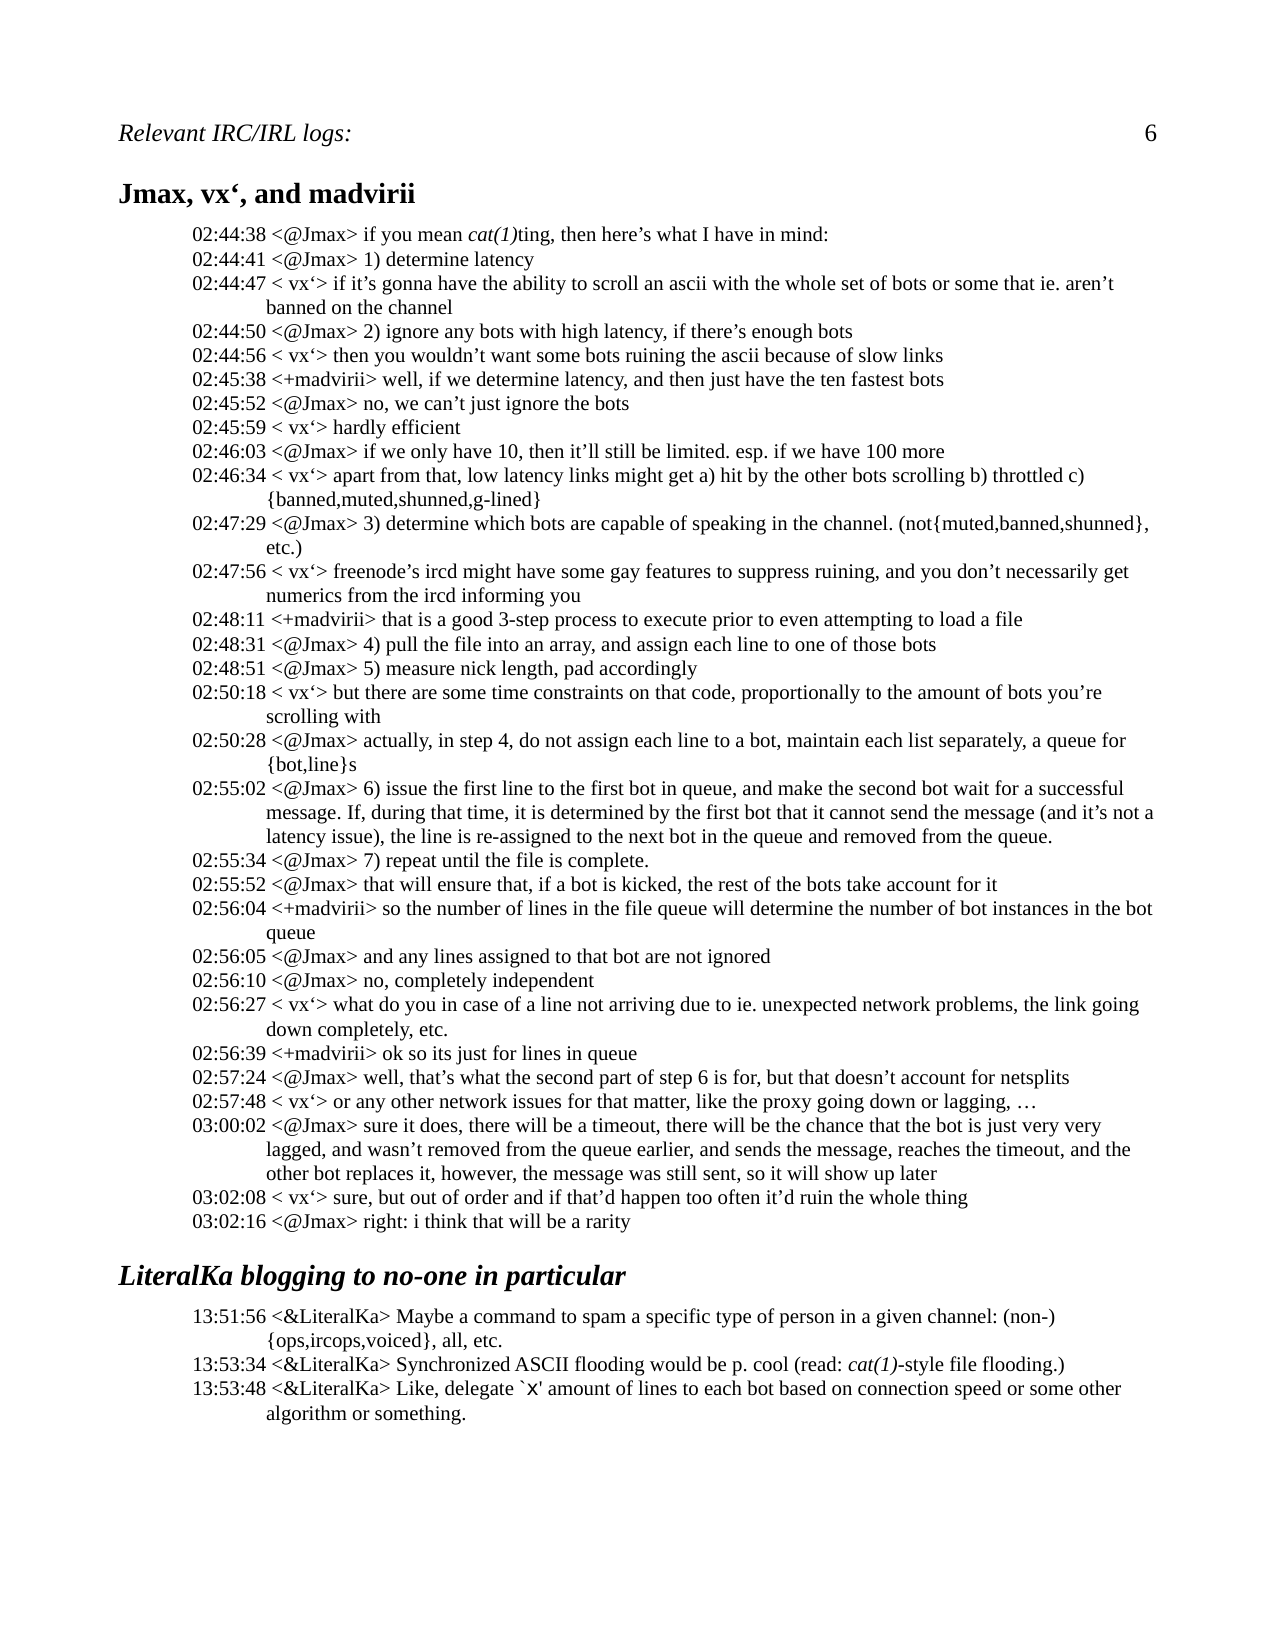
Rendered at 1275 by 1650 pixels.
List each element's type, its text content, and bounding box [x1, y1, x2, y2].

text 02:46:34 < vx‘> apart from that, low latency links might get a) hit by the other bots scrolling b) throttled c) {banned,muted,shunned,g-lined} [192, 463, 1157, 511]
subtitle LiteralKa blogging to no-one in particular [118, 1258, 1157, 1292]
text 02:48:31 <@Jmax> 4) pull the file into an array, and assign each line to one of those bots [192, 631, 1157, 656]
text 02:44:38 <@Jmax> if you mean cat(1)ting, then here’s what I have in mind: [192, 222, 1157, 246]
text 02:50:28 <@Jmax> actually, in step 4, do not assign each line to a bot, maintain each list separately, a queue for {bot,line}s [192, 728, 1157, 776]
text 03:00:02 <@Jmax> sure it does, there will be a timeout, there will be the chance that the bot is just very very lagged, and wasn’t removed from the queue earlier, and sends the message, reaches the timeout, and the other bot replaces it, however, the message was still sent, so it will show up later [192, 1113, 1157, 1185]
text 13:53:48 <&LiteralKa> Like, delegate `x' amount of lines to each bot based on connection speed or some other algorithm or something. [192, 1376, 1157, 1425]
text 13:51:56 <&LiteralKa> Maybe a command to spam a specific type of person in a given channel: (non-) {ops,ircops,voiced}, all, etc. [192, 1304, 1157, 1352]
text 02:55:02 <@Jmax> 6) issue the first line to the first bot in queue, and make the second bot wait for a successful message. If, during that time, it is determined by the first bot that it cannot send the message (and it’s not a [192, 776, 1157, 824]
text 03:02:08 < vx‘> sure, but out of order and if that’d happen too often it’d ruin the whole thing [192, 1185, 1157, 1209]
text 02:55:34 <@Jmax> 7) repeat until the file is complete. [192, 848, 1157, 872]
text 13:53:34 <&LiteralKa> Synchronized ASCII flooding would be p. cool (read: cat(1)-style file flooding.) [192, 1352, 1157, 1376]
text 02:56:39 <+madvirii> ok so its just for lines in queue [192, 1041, 1157, 1064]
text 02:44:47 < vx‘> if it’s gonna have the ability to scroll an ascii with the whole set of bots or some that ie. aren’t banned on the channel [192, 271, 1157, 319]
text 02:47:29 <@Jmax> 3) determine which bots are capable of speaking in the channel. (not{muted,banned,shunned}, etc.) [192, 511, 1157, 559]
text 02:55:52 <@Jmax> that will ensure that, if a bot is kicked, the rest of the bots take account for it [192, 872, 1157, 896]
text 02:44:41 <@Jmax> 1) determine latency [192, 246, 1157, 271]
text 02:48:51 <@Jmax> 5) measure nick length, pad accordingly [192, 656, 1157, 679]
text latency issue), the line is re-assigned to the next bot in the queue and removed from the queue. [192, 824, 1157, 848]
text 02:56:04 <+madvirii> so the number of lines in the file queue will determine the number of bot instances in the bot queue [192, 896, 1157, 944]
text 02:46:03 <@Jmax> if we only have 10, then it’ll still be limited. esp. if we have 100 more [192, 439, 1157, 463]
text 02:50:18 < vx‘> but there are some time constraints on that code, proportionally to the amount of bots you’re scrolling with [192, 679, 1157, 728]
text 02:45:59 < vx‘> hardly efficient [192, 415, 1157, 439]
text 02:47:56 < vx‘> freenode’s ircd might have some gay features to suppress ruining, and you don’t necessarily get numerics from the ircd informing you [192, 559, 1157, 607]
text 02:57:48 < vx‘> or any other network issues for that matter, like the proxy going down or lagging, … [192, 1089, 1157, 1113]
text 02:56:27 < vx‘> what do you in case of a line not arriving due to ie. unexpected network problems, the link going down completely, etc. [192, 992, 1157, 1041]
text 02:56:10 <@Jmax> no, completely independent [192, 968, 1157, 992]
text 02:48:11 <+madvirii> that is a good 3-step process to execute prior to even attempting to load a file [192, 607, 1157, 631]
text 03:02:16 <@Jmax> right: i think that will be a rarity [192, 1209, 1157, 1233]
subtitle Jmax, vx‘, and madvirii [118, 176, 1157, 210]
text 02:44:56 < vx‘> then you wouldn’t want some bots ruining the ascii because of slow links [192, 343, 1157, 367]
text 02:45:52 <@Jmax> no, we can’t just ignore the bots [192, 391, 1157, 415]
text 02:57:24 <@Jmax> well, that’s what the second part of step 6 is for, but that doesn’t account for netsplits [192, 1064, 1157, 1089]
text 02:44:50 <@Jmax> 2) ignore any bots with high latency, if there’s enough bots [192, 319, 1157, 343]
text 02:45:38 <+madvirii> well, if we determine latency, and then just have the ten fastest bots [192, 367, 1157, 391]
text 02:56:05 <@Jmax> and any lines assigned to that bot are not ignored [192, 944, 1157, 968]
